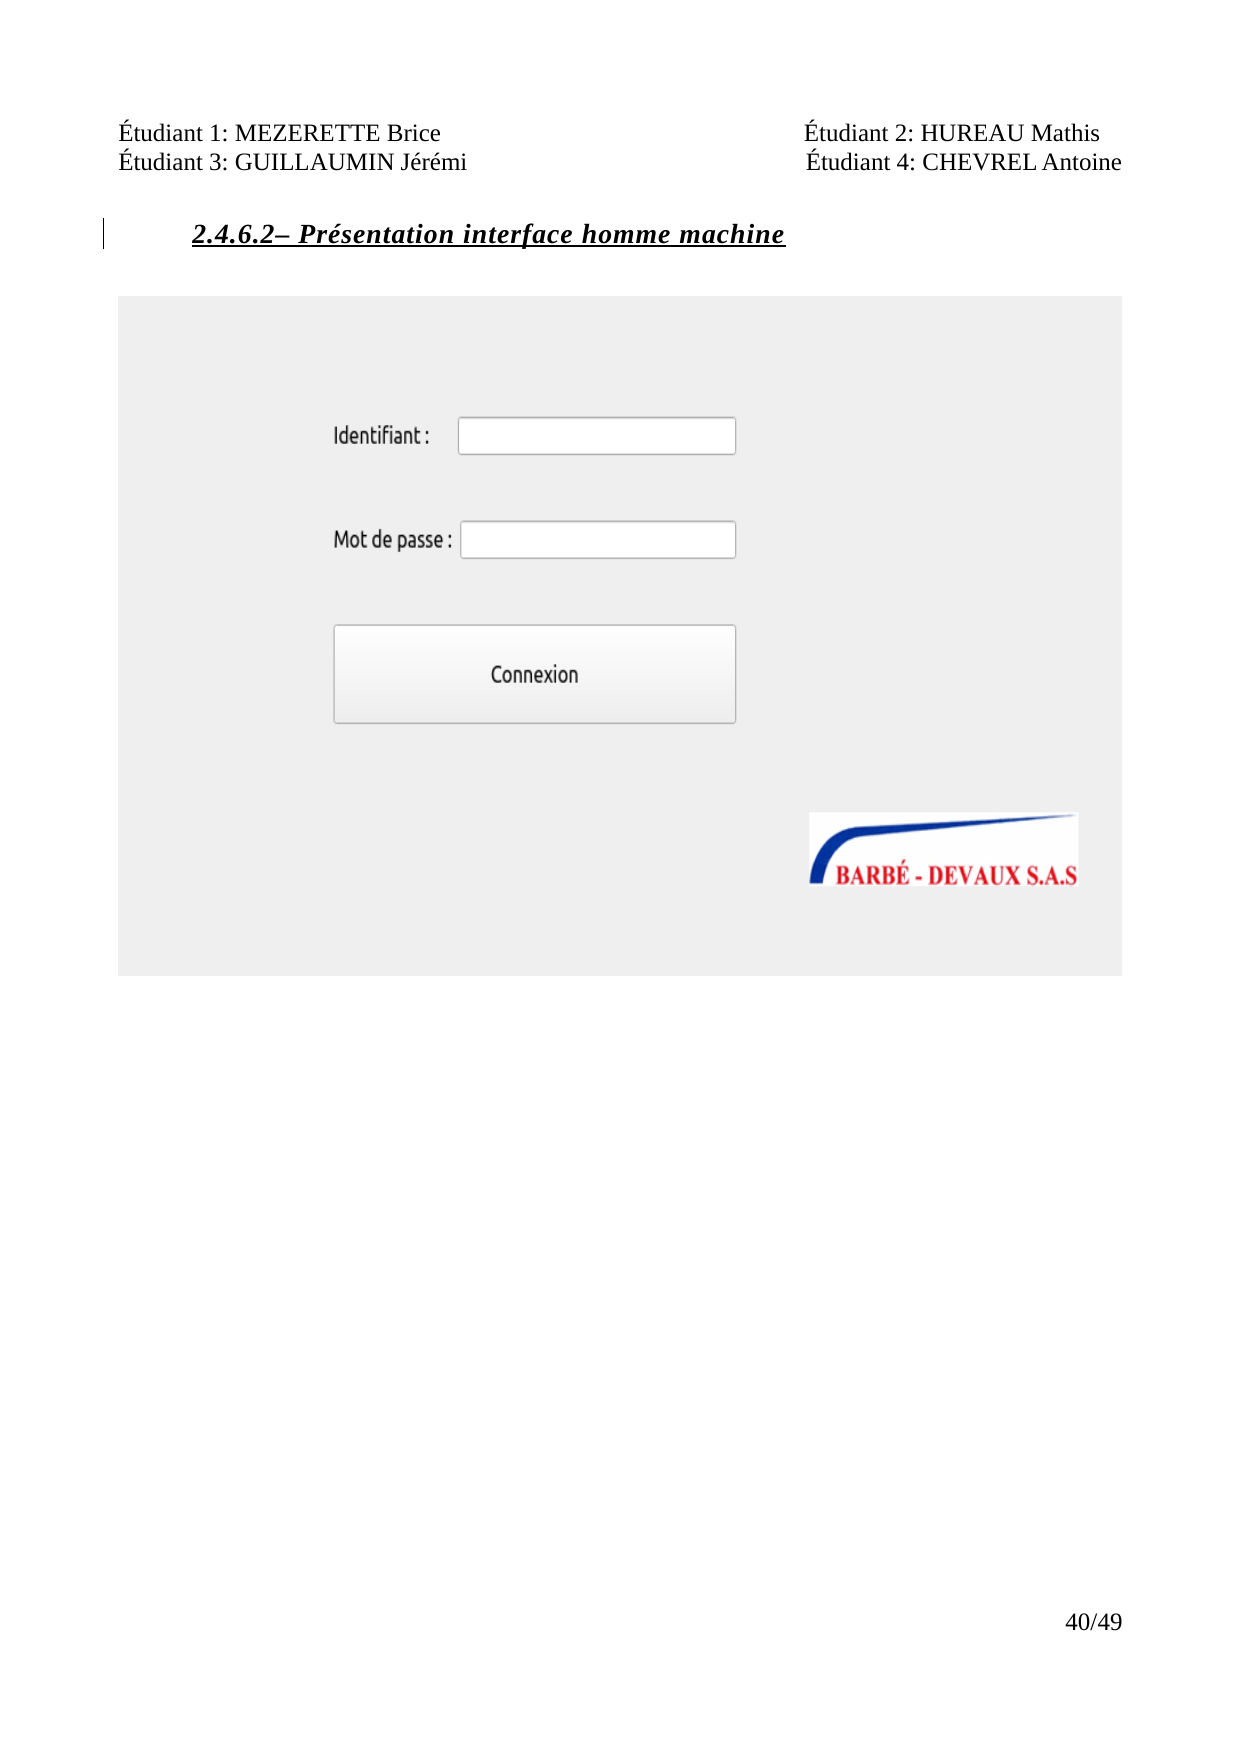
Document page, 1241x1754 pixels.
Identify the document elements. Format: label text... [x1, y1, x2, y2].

subtitle 2.4.6.2– Présentation interface homme machine [118, 218, 1122, 249]
picture [118, 296, 1123, 976]
